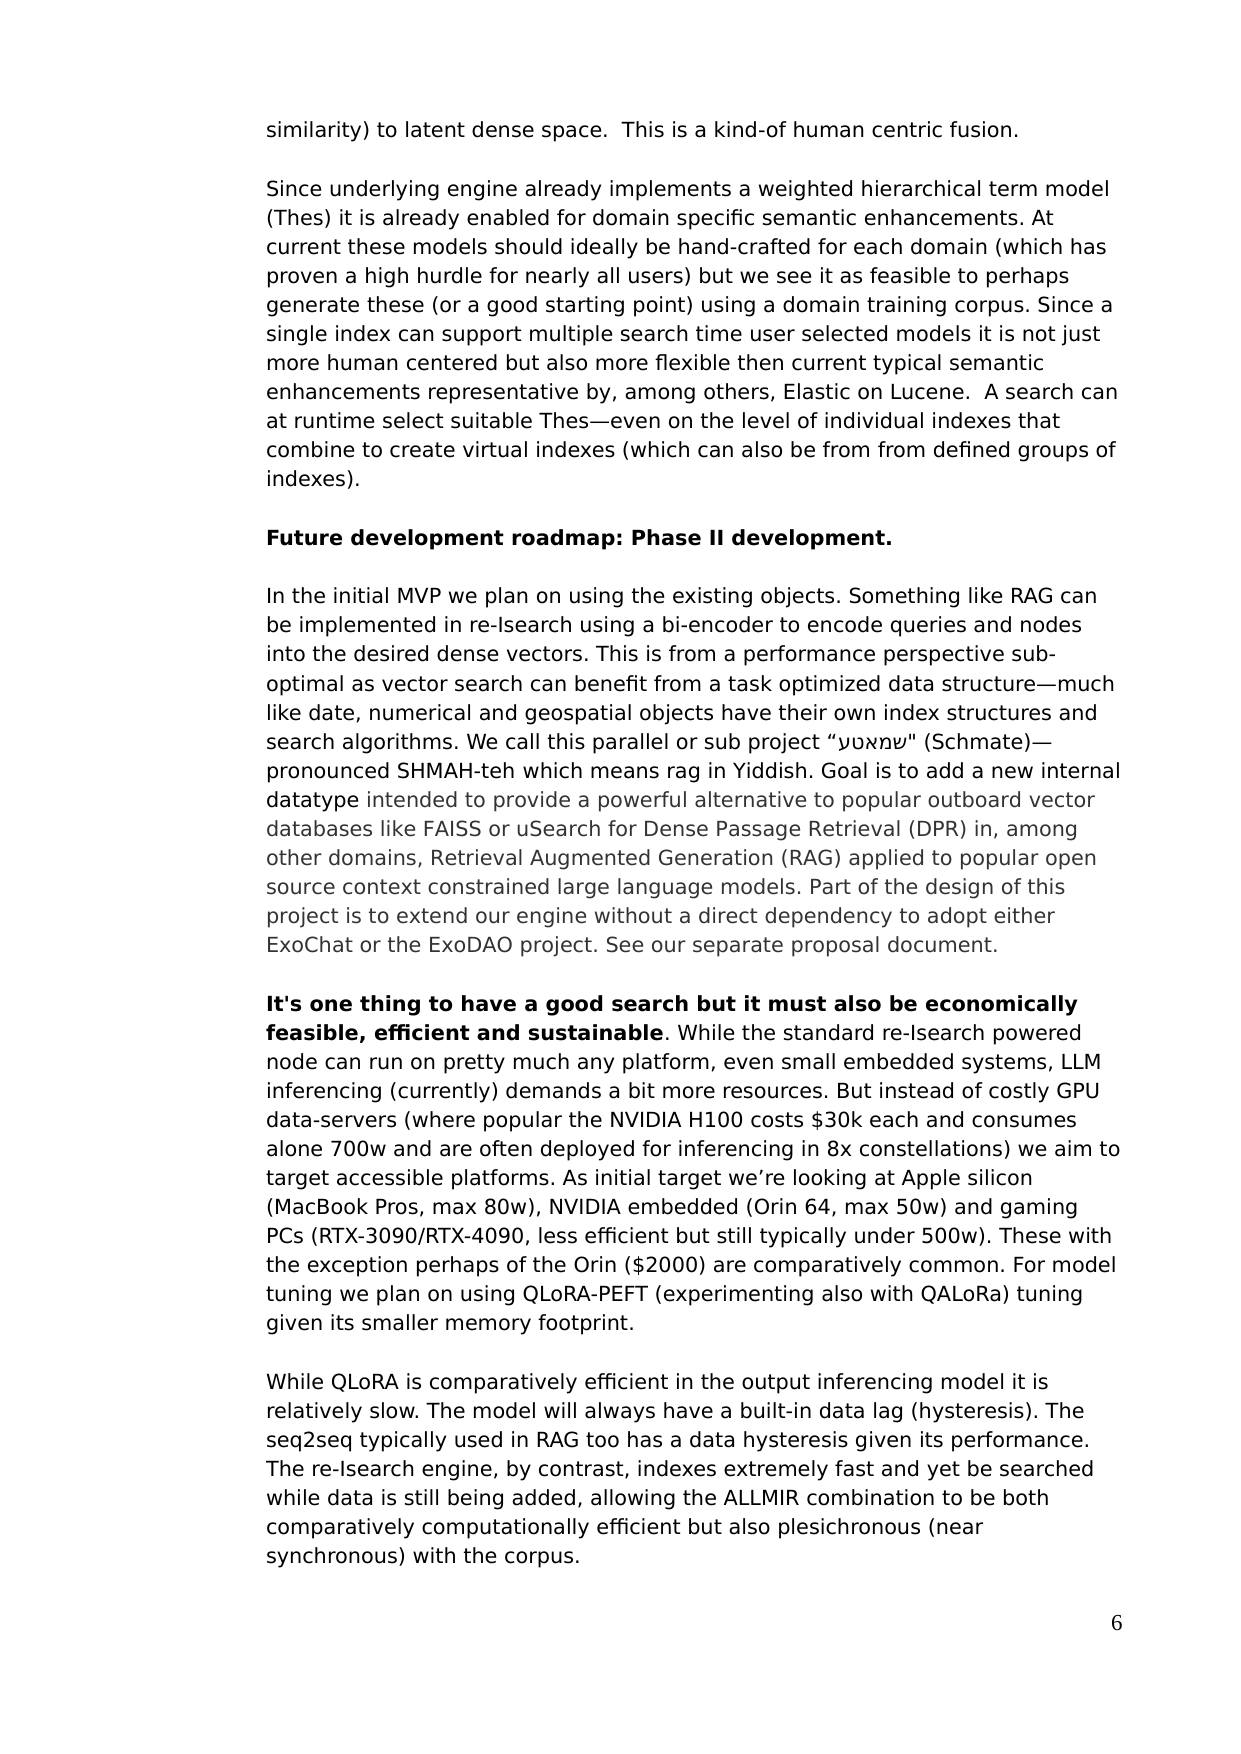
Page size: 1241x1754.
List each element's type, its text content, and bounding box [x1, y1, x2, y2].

text In the initial MVP we plan on using the existing objects. Something like RAG can be implemented in re-Isearch using a bi-encoder to encode queries and nodes into the desired dense vectors. This is from a performance perspective sub-optimal as vector search can benefit from a task optimized data structure—much like date, numerical and geospatial objects have their own index structures and search algorithms. We call this parallel or sub project “שמאטע" (Schmate)—pronounced SHMAH-teh which means rag in Yiddish. Goal is to add a new internal datatype intended to provide a powerful alternative to popular outboard vector databases like FAISS or uSearch for Dense Passage Retrieval (DPR) in, among other domains, Retrieval Augmented Generation (RAG) applied to popular open source context constrained large language models. Part of the design of this project is to extend our engine without a direct dependency to adopt either ExoChat or the ExoDAO project. See our separate proposal document. [266, 584, 1122, 957]
text While QLoRA is comparatively efficient in the output inferencing model it is relatively slow. The model will always have a built-in data lag (hysteresis). The seq2seq typically used in RAG too has a data hysteresis given its performance. The re-Isearch engine, by contrast, indexes extremely fast and yet be searched while data is still being added, allowing the ALLMIR combination to be both comparatively computationally efficient but also plesichronous (near synchronous) with the corpus. [266, 1370, 1122, 1568]
text similarity) to latent dense space. This is a kind-of human centric fusion. [266, 118, 1122, 142]
text It's one thing to have a good search but it must also be economically feasible, efficient and sustainable. While the standard re-Isearch powered node can run on pretty much any platform, even small embedded systems, LLM inferencing (currently) demands a bit more resources. But instead of costly GPU data-servers (where popular the NVIDIA H100 costs $30k each and consumes alone 700w and are often deployed for inferencing in 8x constellations) we aim to target accessible platforms. As initial target we’re looking at Apple silicon (MacBook Pros, max 80w), NVIDIA embedded (Orin 64, max 50w) and gaming PCs (RTX-3090/RTX-4090, less efficient but still typically under 500w). These with the exception perhaps of the Orin ($2000) are comparatively common. For model tuning we plan on using QLoRA-PEFT (experimenting also with QALoRa) tuning given its smaller memory footprint. [266, 992, 1122, 1336]
text Since underlying engine already implements a weighted hierarchical term model (Thes) it is already enabled for domain specific semantic enhancements. At current these models should ideally be hand-crafted for each domain (which has proven a high hurdle for nearly all users) but we see it as feasible to perhaps generate these (or a good starting point) using a domain training corpus. Since a single index can support multiple search time user selected models it is not just more human centered but also more flexible then current typical semantic enhancements representative by, among others, Elastic on Lucene. A search can at runtime select suitable Thes—even on the level of individual indexes that combine to create virtual indexes (which can also be from from defined groups of indexes). [266, 177, 1122, 492]
text Future development roadmap: Phase II development. [266, 526, 1122, 550]
